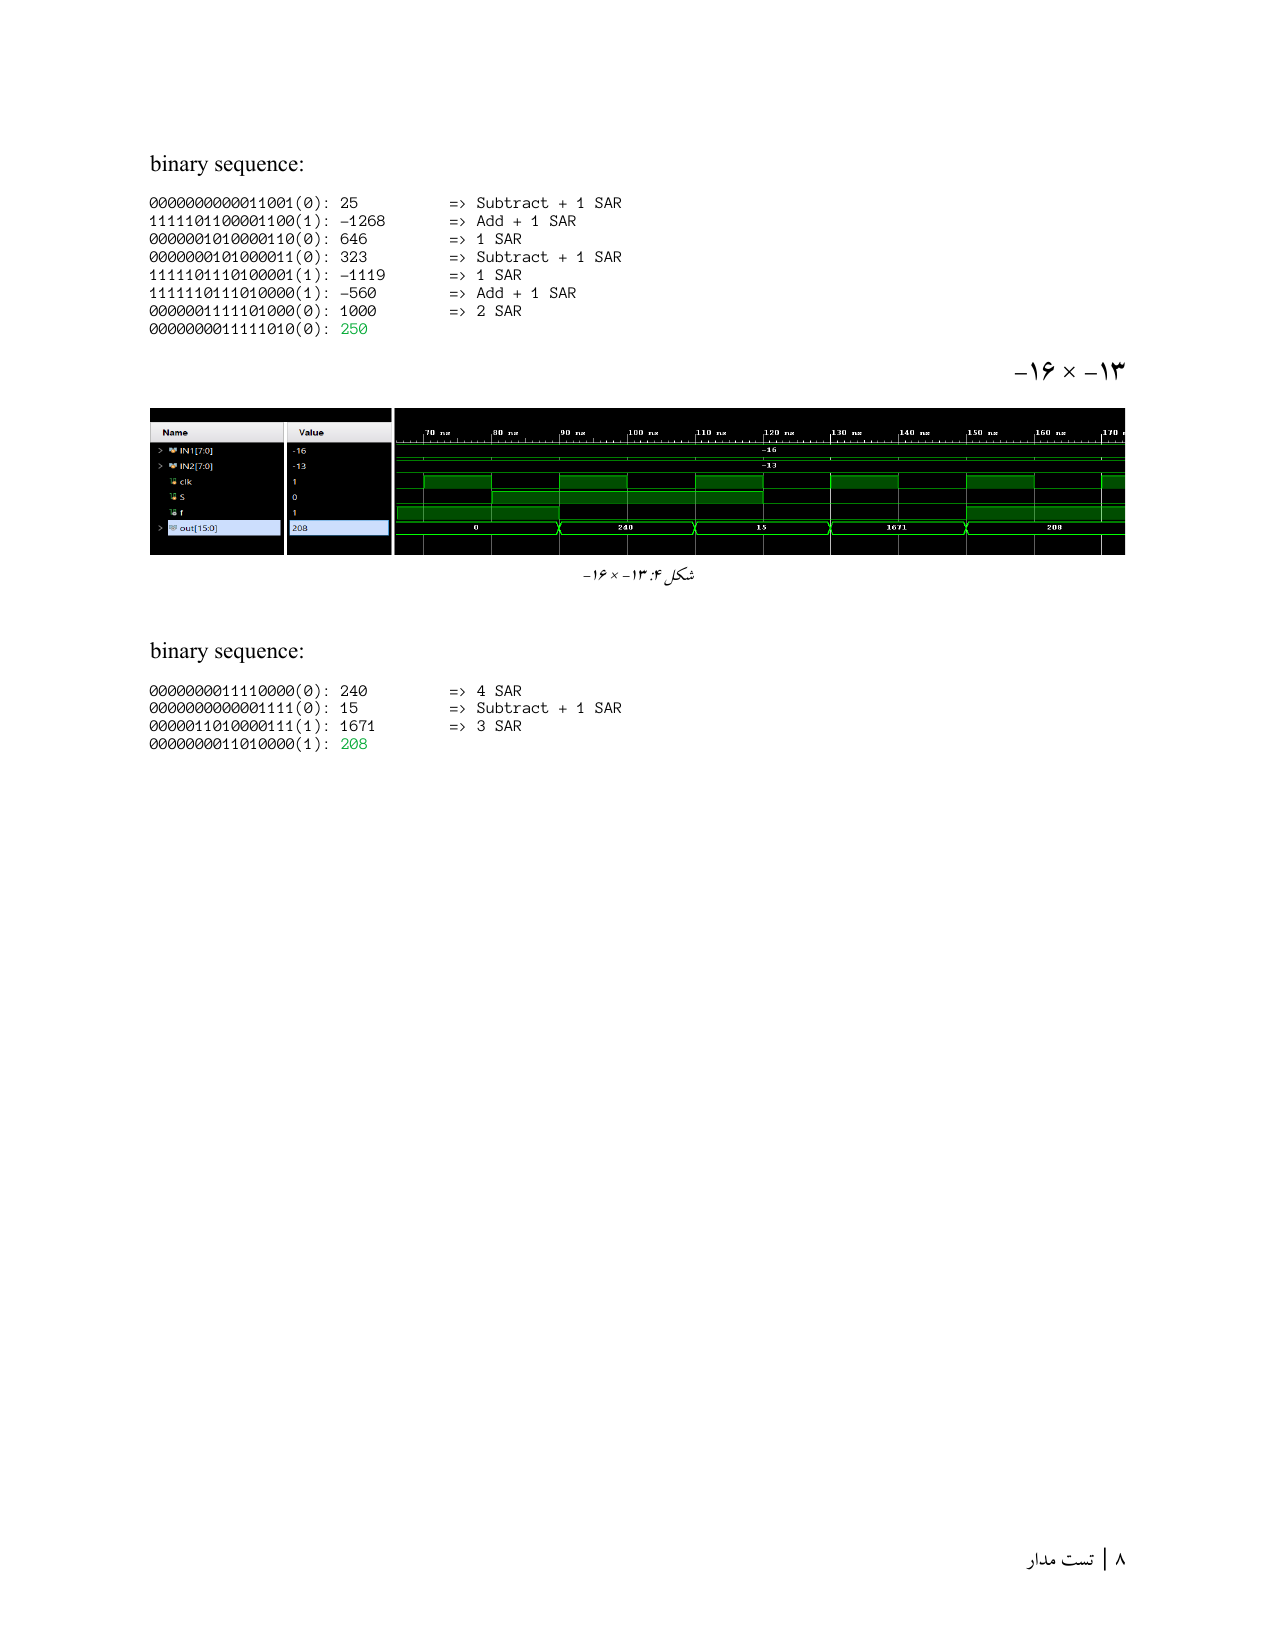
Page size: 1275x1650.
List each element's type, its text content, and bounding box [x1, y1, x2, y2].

text 1111101100001100(1): -1268 => Add + 1 SAR [150, 213, 1125, 230]
text شکل ۴: 13- × 16- [150, 555, 1125, 587]
text binary sequence: [150, 637, 1125, 664]
text 0000001111101000(0): 1000 => 2 SAR [150, 303, 1125, 319]
text 0000011010000111(1): 1671 => 3 SAR [150, 718, 1125, 735]
text 0000000011111010(0): 250 [150, 321, 1125, 337]
text 0000000011010000(1): 208 [150, 736, 1125, 753]
text 0000001010000110(0): 646 => 1 SAR [150, 231, 1125, 248]
text 0000000000011001(0): 25 => Subtract + 1 SAR [150, 195, 1125, 212]
text 0000000000001111(0): 15 => Subtract + 1 SAR [150, 700, 1125, 717]
text 1111101110100001(1): -1119 => 1 SAR [150, 267, 1125, 283]
text 0000000011110000(0): 240 => 4 SAR [150, 682, 1125, 699]
text 0000000101000011(0): 323 => Subtract + 1 SAR [150, 249, 1125, 266]
text 1111110111010000(1): -560 => Add + 1 SAR [150, 285, 1125, 301]
subtitle 13- × 16- [150, 361, 1125, 394]
picture [150, 408, 1125, 555]
text binary sequence: [150, 150, 1125, 176]
